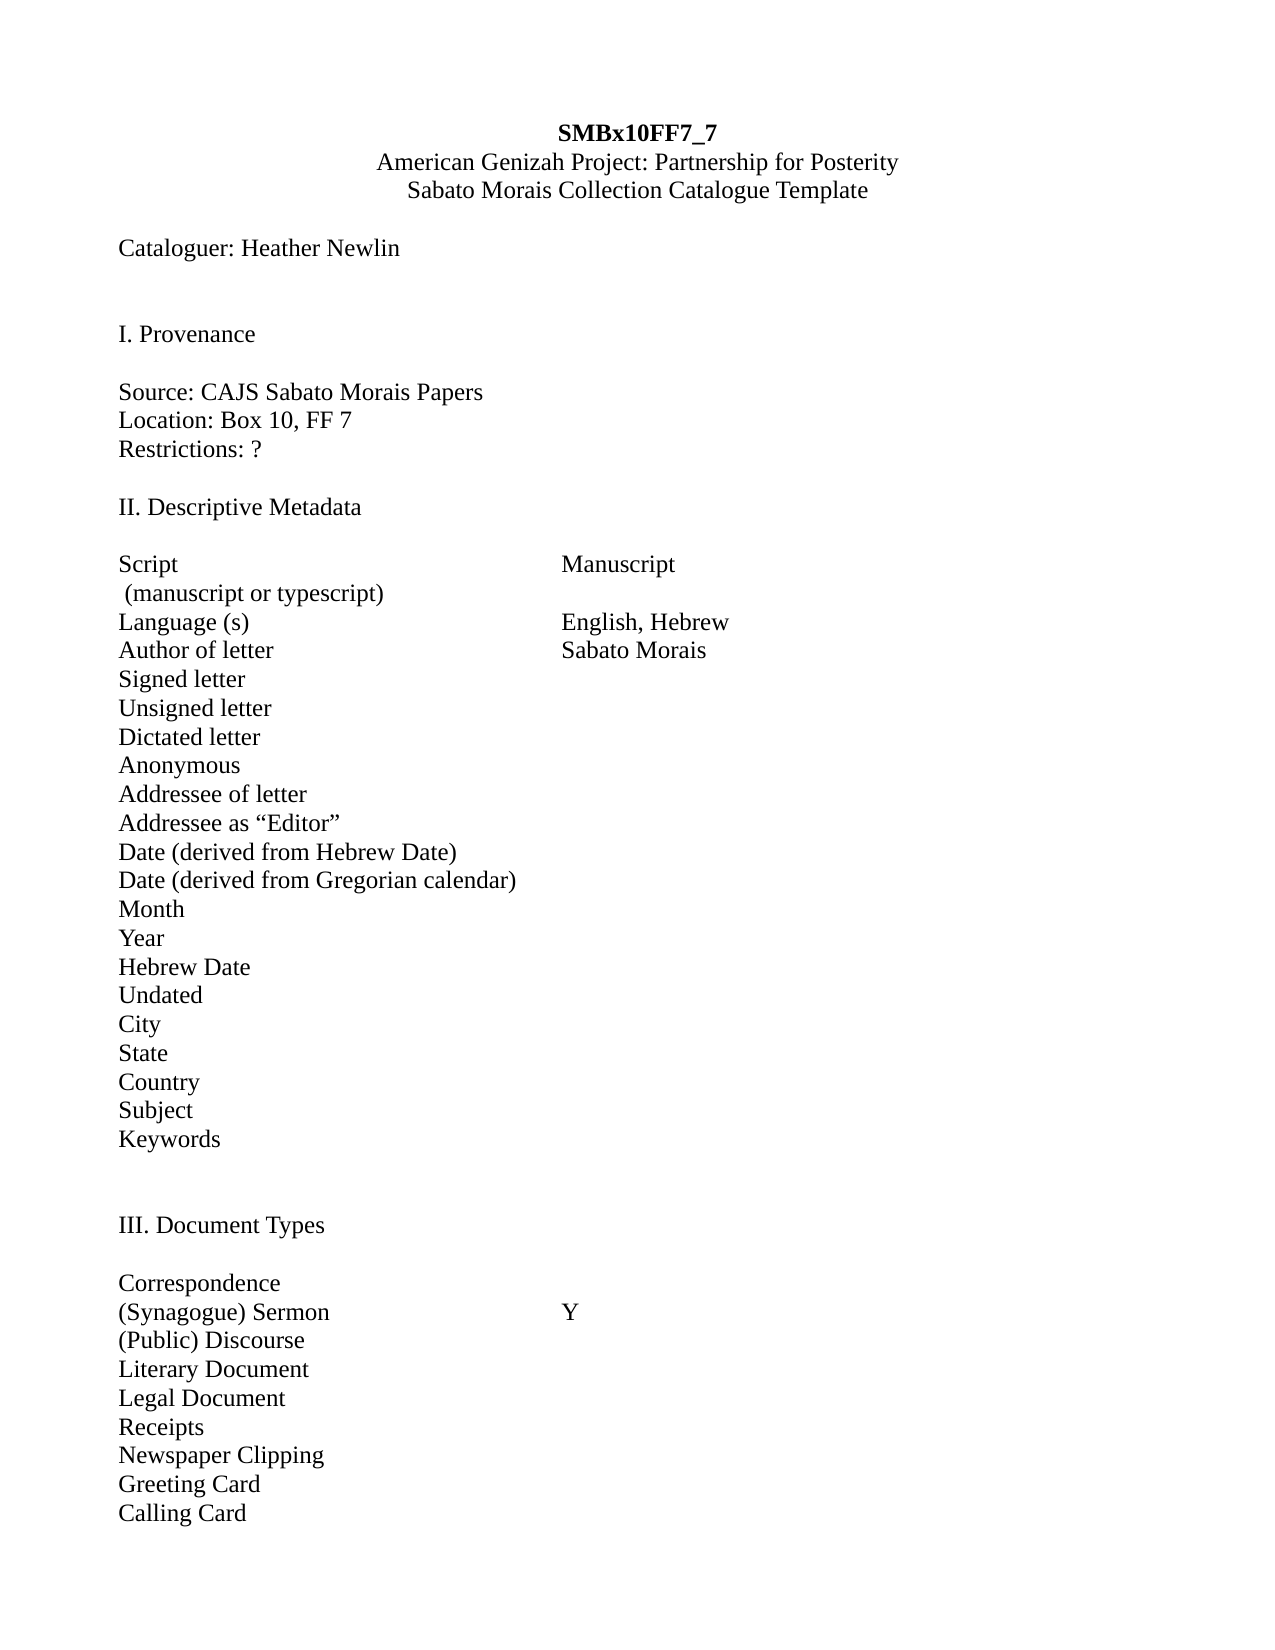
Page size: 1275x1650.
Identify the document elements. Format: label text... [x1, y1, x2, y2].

text Hebrew Date [118, 952, 1157, 981]
text State [118, 1038, 1157, 1067]
text Newspaper Clipping [118, 1441, 1157, 1469]
text Addressee of letter [118, 779, 1157, 808]
text Script Manuscript [118, 549, 1157, 578]
text I. Provenance [118, 319, 1157, 348]
text Anonymous [118, 751, 1157, 779]
text Greeting Card [118, 1469, 1157, 1498]
text Unsigned letter [118, 693, 1157, 722]
text Dictated letter [118, 722, 1157, 751]
text Date (derived from Hebrew Date) [118, 837, 1157, 866]
text Country [118, 1067, 1157, 1096]
text Literary Document [118, 1354, 1157, 1383]
text Calling Card [118, 1498, 1157, 1527]
text Restrictions: ? [118, 434, 1157, 463]
text Date (derived from Gregorian calendar) [118, 866, 1157, 894]
text Cataloguer: Heather Newlin [118, 233, 1157, 262]
text Undated [118, 981, 1157, 1009]
text Subject [118, 1096, 1157, 1124]
text Correspondence [118, 1268, 1157, 1297]
text Sabato Morais Collection Catalogue Template [118, 176, 1157, 204]
text Keywords [118, 1124, 1157, 1153]
text Location: Box 10, FF 7 [118, 406, 1157, 434]
text (manuscript or typescript) [118, 578, 1157, 607]
text Signed letter [118, 664, 1157, 693]
text Month [118, 894, 1157, 923]
text Addressee as “Editor” [118, 808, 1157, 837]
text City [118, 1009, 1157, 1038]
text Author of letter Sabato Morais [118, 636, 1157, 664]
text (Public) Discourse [118, 1326, 1157, 1354]
text Receipts [118, 1412, 1157, 1441]
text Year [118, 923, 1157, 952]
text Source: CAJS Sabato Morais Papers [118, 377, 1157, 406]
text Language (s) English, Hebrew [118, 607, 1157, 636]
text (Synagogue) Sermon Y [118, 1297, 1157, 1326]
text SMBx10FF7_7 [118, 118, 1157, 147]
text American Genizah Project: Partnership for Posterity [118, 147, 1157, 176]
text Legal Document [118, 1383, 1157, 1412]
text III. Document Types [118, 1211, 1157, 1239]
text II. Descriptive Metadata [118, 492, 1157, 521]
